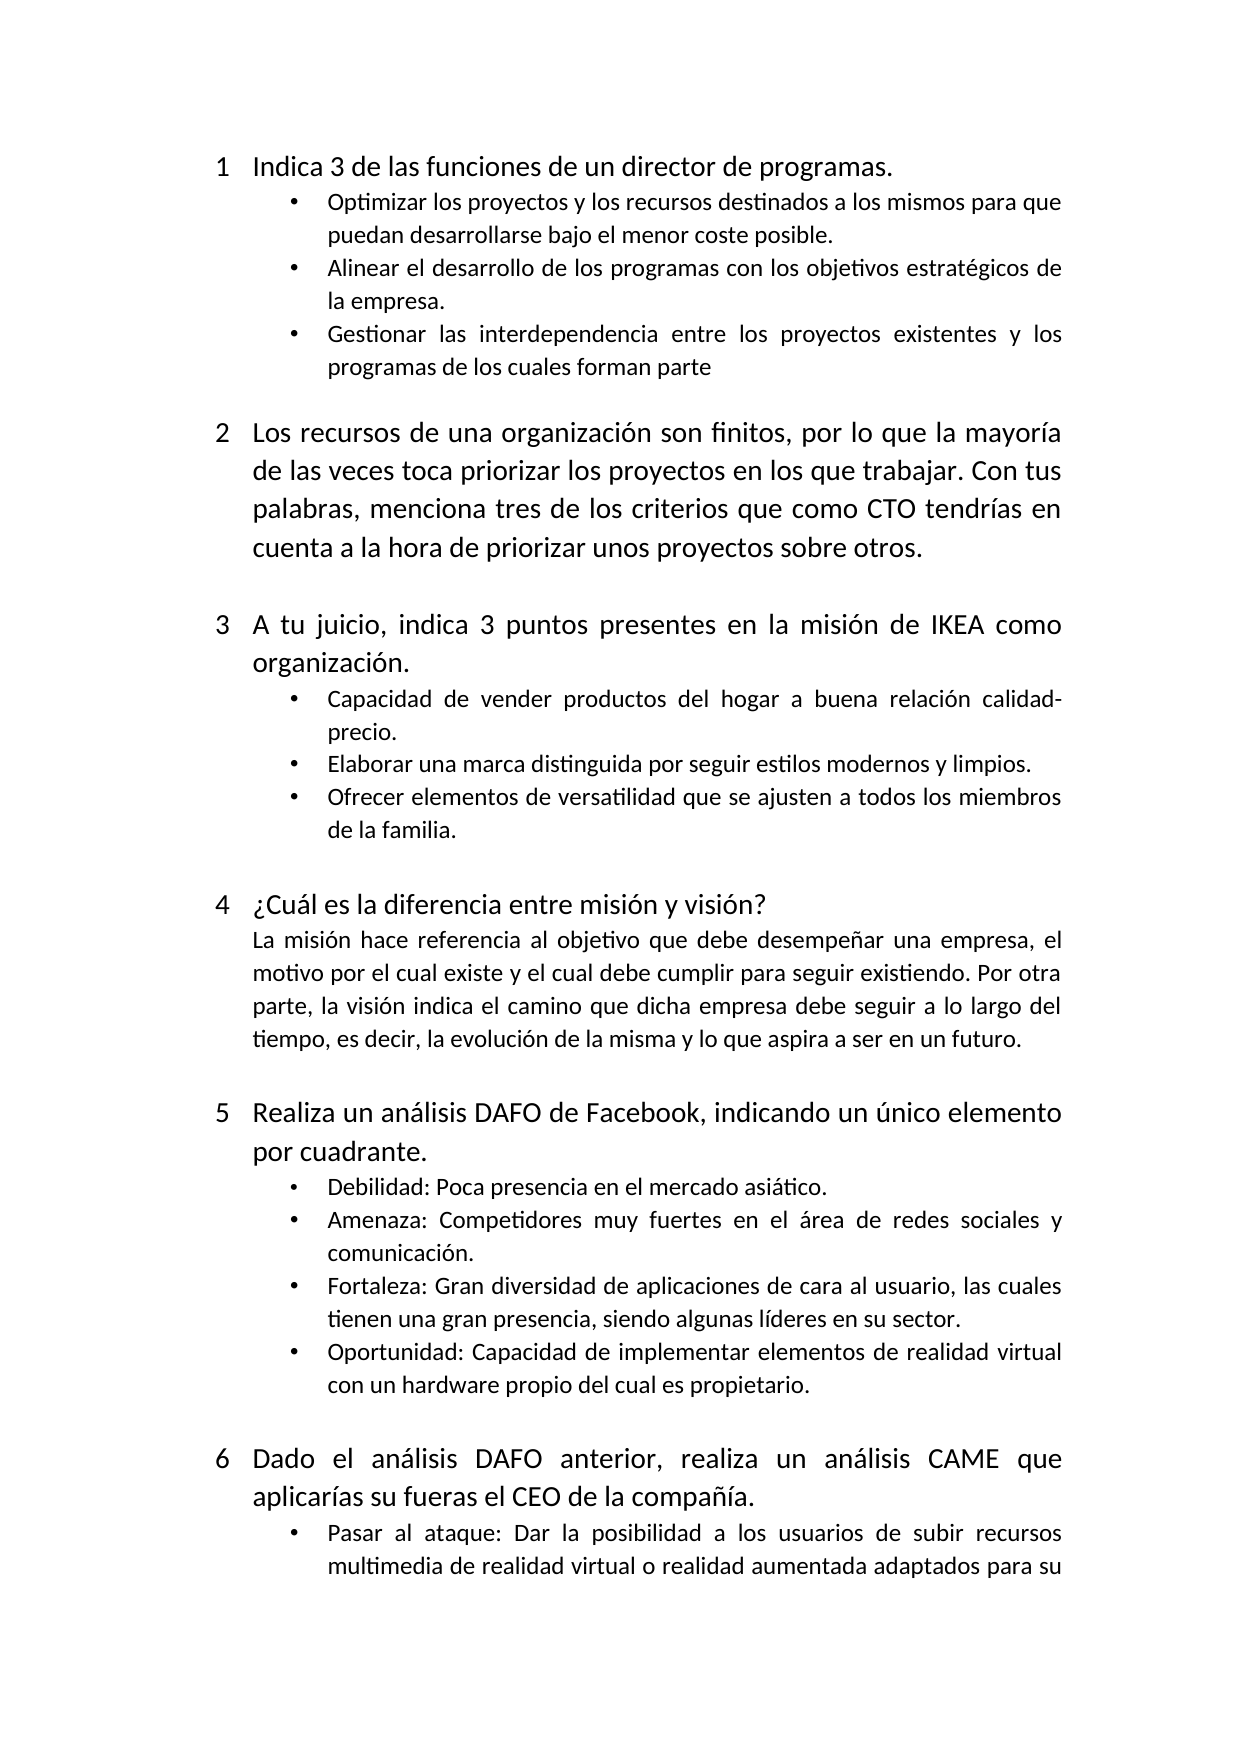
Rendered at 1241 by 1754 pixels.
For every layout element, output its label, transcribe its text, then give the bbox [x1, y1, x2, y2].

list Los recursos de una organización son finitos, por lo que la mayoría de las veces toca priorizar los proyectos en los que trabajar. Con tus palabras, menciona tres de los criterios que como CTO tendrías en cuenta a la hora de priorizar unos proyectos sobre otros. [215, 414, 1063, 565]
list Debilidad: Poca presencia en el mercado asiático. [290, 1171, 1063, 1202]
list Optimizar los proyectos y los recursos destinados a los mismos para que puedan desarrollarse bajo el menor coste posible. [290, 186, 1063, 249]
list Pasar al ataque: Dar la posibilidad a los usuarios de subir recursos multimedia de realidad virtual o realidad aumentada adaptados para su [290, 1517, 1063, 1580]
list Amenaza: Competidores muy fuertes en el área de redes sociales y comunicación. [290, 1204, 1063, 1268]
list Fortaleza: Gran diversidad de aplicaciones de cara al usuario, las cuales tienen una gran presencia, siendo algunas líderes en su sector. [290, 1270, 1063, 1333]
list Ofrecer elementos de versatilidad que se ajusten a todos los miembros de la familia. [290, 782, 1063, 845]
list Capacidad de vender productos del hogar a buena relación calidad-precio. [290, 683, 1063, 746]
list Gestionar las interdependencia entre los proyectos existentes y los programas de los cuales forman parte [290, 318, 1063, 381]
list A tu juicio, indica 3 puntos presentes en la misión de IKEA como organización. [215, 606, 1063, 680]
list Dado el análisis DAFO anterior, realiza un análisis CAME que aplicarías su fueras el CEO de la compañía. [215, 1440, 1063, 1514]
list Indica 3 de las funciones de un director de programas. [215, 148, 1063, 183]
list ¿Cuál es la diferencia entre misión y visión? [215, 886, 1063, 921]
list Realiza un análisis DAFO de Facebook, indicando un único elemento por cuadrante. [215, 1094, 1063, 1168]
list Oportunidad: Capacidad de implementar elementos de realidad virtual con un hardware propio del cual es propietario. [290, 1336, 1063, 1399]
list Alinear el desarrollo de los programas con los objetivos estratégicos de la empresa. [290, 252, 1063, 315]
list La misión hace referencia al objetivo que debe desempeñar una empresa, el motivo por el cual existe y el cual debe cumplir para seguir existiendo. Por otra parte, la visión indica el camino que dicha empresa debe seguir a lo largo del tiempo, es decir, la evolución de la misma y lo que aspira a ser en un futuro. [252, 924, 1063, 1053]
list Elaborar una marca distinguida por seguir estilos modernos y limpios. [290, 749, 1063, 779]
